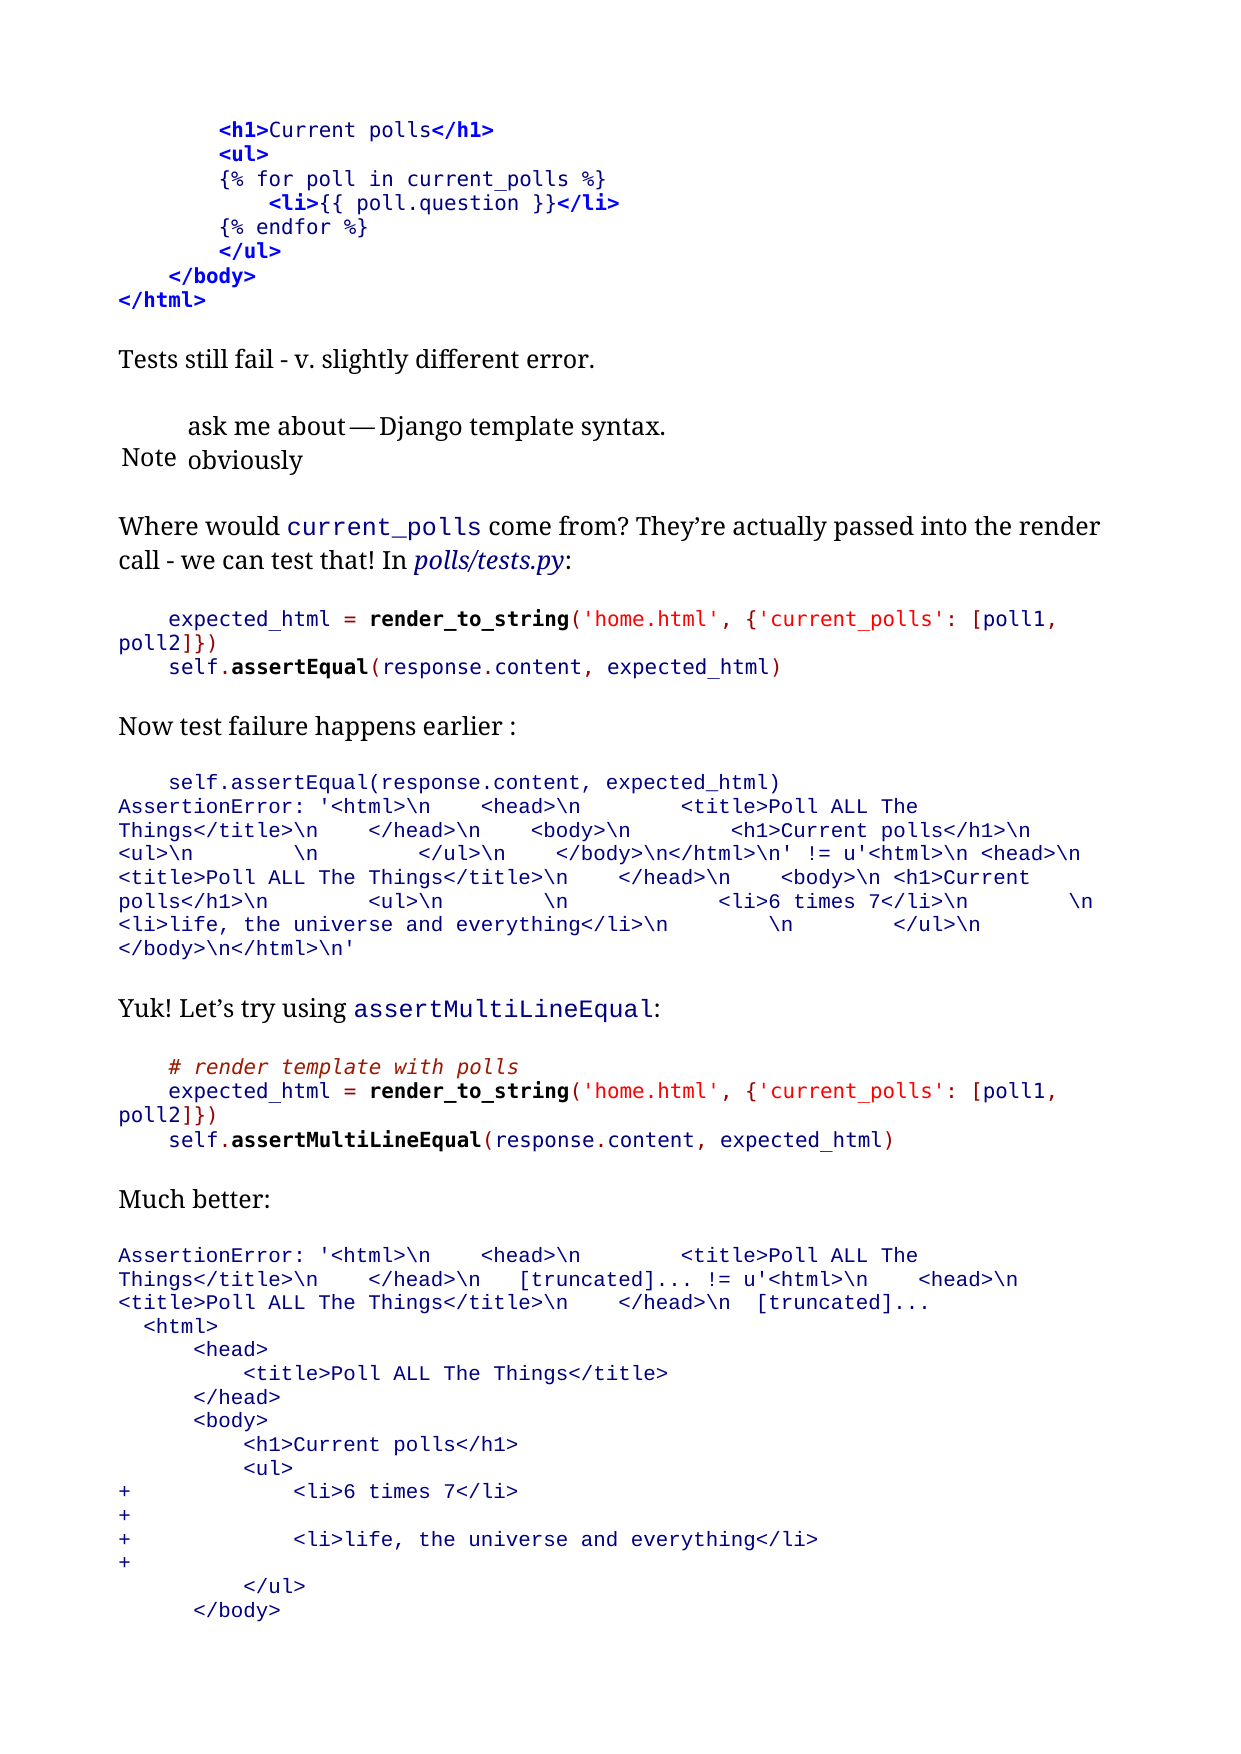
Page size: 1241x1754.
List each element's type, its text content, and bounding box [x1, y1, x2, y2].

text expected_html = render_to_string('home.html', {'current_polls': [poll1, poll2]}) [118, 1079, 1122, 1128]
text <li>{{ poll.question }}</li> [118, 191, 1122, 215]
text Where would current_polls come from? They’re actually passed into the render call - we can test that! In polls/tests.py: [118, 509, 1122, 577]
text </head> [118, 1387, 1122, 1410]
text AssertionError: '<html>\n <head>\n <title>Poll ALL The [118, 1245, 1122, 1268]
text </ul> [118, 239, 1122, 264]
text {% endfor %} [118, 215, 1122, 239]
text self.assertMultiLineEqual(response.content, expected_html) [118, 1128, 1122, 1152]
text + [118, 1552, 1122, 1576]
text </ul> [118, 1576, 1122, 1599]
text <head> [118, 1339, 1122, 1363]
text {% for poll in current_polls %} [118, 167, 1122, 191]
text <body> [118, 1410, 1122, 1434]
text expected_html = render_to_string('home.html', {'current_polls': [poll1, poll2]}) [118, 607, 1122, 655]
text <ul> [118, 142, 1122, 167]
text <title>Poll ALL The Things</title> [118, 1363, 1122, 1387]
text <li>life, the universe and everything</li>\n \n </ul>\n [118, 914, 1122, 938]
text <ul>\n \n </ul>\n </body>\n</html>\n' != u'<html>\n <head>\n [118, 843, 1122, 867]
text </body> [118, 264, 1122, 288]
text Now test failure happens earlier : [118, 709, 1122, 743]
text </body>\n</html>\n' [118, 938, 1122, 962]
text Yuk! Let’s try using assertMultiLineEqual: [118, 991, 1122, 1025]
text Much better: [118, 1181, 1122, 1215]
text <title>Poll ALL The Things</title>\n </head>\n [truncated]... [118, 1292, 1122, 1316]
text </html> [118, 288, 1122, 312]
text AssertionError: '<html>\n <head>\n <title>Poll ALL The [118, 796, 1122, 820]
table_header Note [118, 405, 184, 509]
text <ul> [118, 1458, 1122, 1481]
text </body> [118, 1599, 1122, 1623]
text + <li>6 times 7</li> [118, 1481, 1122, 1505]
text self.assertEqual(response.content, expected_html) [118, 655, 1122, 679]
table_header ask me about — Django template syntax. obviously [184, 405, 762, 509]
text Things</title>\n </head>\n <body>\n <h1>Current polls</h1>\n [118, 820, 1122, 843]
text + <li>life, the universe and everything</li> [118, 1529, 1122, 1552]
text Tests still fail - v. slightly different error. [118, 342, 1122, 376]
text Things</title>\n </head>\n [truncated]... != u'<html>\n <head>\n [118, 1268, 1122, 1292]
text + [118, 1505, 1122, 1529]
text <title>Poll ALL The Things</title>\n </head>\n <body>\n <h1>Current [118, 867, 1122, 891]
text <h1>Current polls</h1> [118, 1434, 1122, 1458]
text <h1>Current polls</h1> [118, 118, 1122, 142]
text <html> [118, 1316, 1122, 1339]
text # render template with polls [118, 1055, 1122, 1079]
text polls</h1>\n <ul>\n \n <li>6 times 7</li>\n \n [118, 891, 1122, 914]
text self.assertEqual(response.content, expected_html) [118, 772, 1122, 796]
